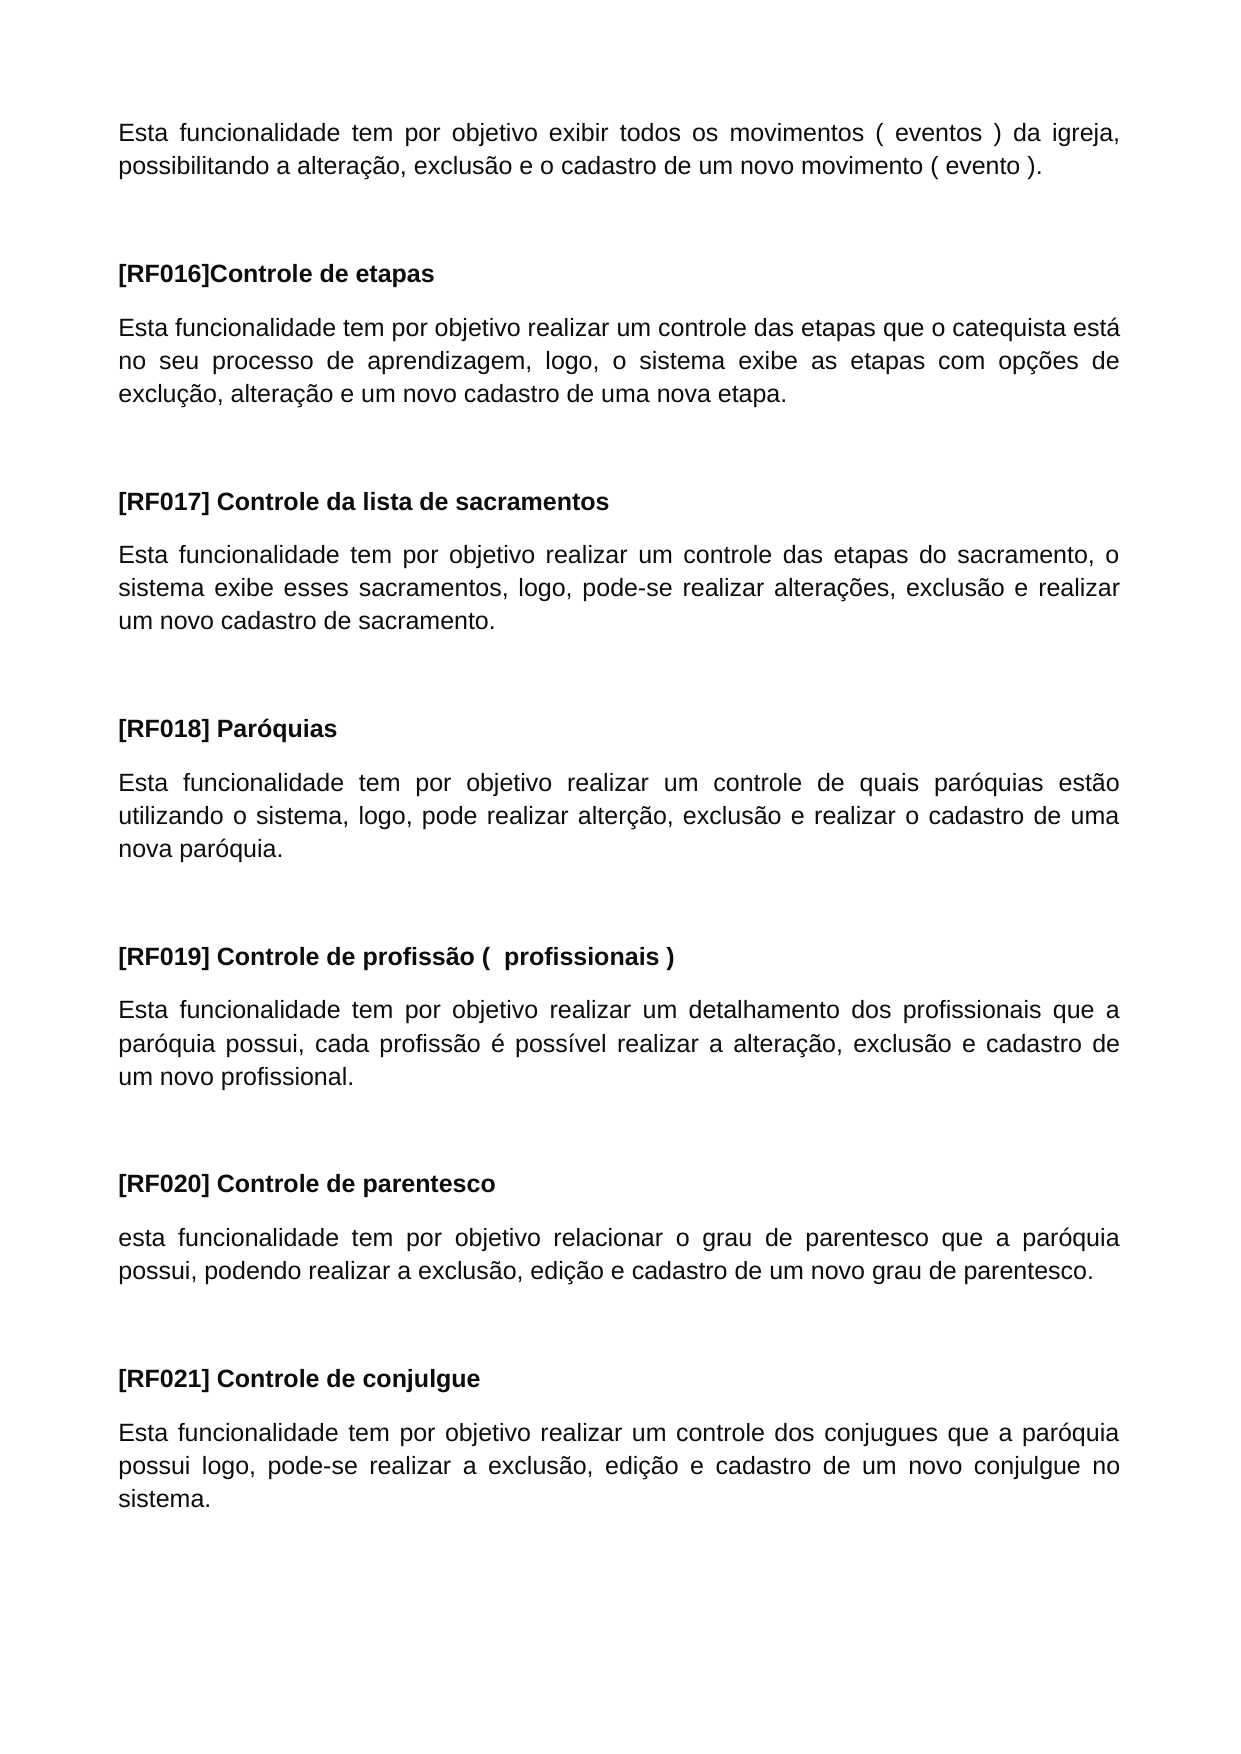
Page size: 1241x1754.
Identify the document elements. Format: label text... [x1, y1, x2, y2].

text [RF016]Controle de etapas [118, 259, 1122, 288]
text [RF020] Controle de parentesco [118, 1169, 1122, 1198]
text [RF017] Controle da lista de sacramentos [118, 486, 1122, 515]
text Esta funcionalidade tem por objetivo realizar um detalhamento dos profissionais que a paróquia possui, cada profissão é possível realizar a alteração, exclusão e cadastro de um novo profissional. [118, 996, 1122, 1090]
text Esta funcionalidade tem por objetivo realizar um controle das etapas do sacramento, o sistema exibe esses sacramentos, logo, pode-se realizar alterações, exclusão e realizar um novo cadastro de sacramento. [118, 540, 1122, 635]
text Esta funcionalidade tem por objetivo exibir todos os movimentos ( eventos ) da igreja, possibilitando a alteração, exclusão e o cadastro de um novo movimento ( evento ). [118, 118, 1122, 180]
text [RF021] Controle de conjulgue [118, 1364, 1122, 1393]
text esta funcionalidade tem por objetivo relacionar o grau de parentesco que a paróquia possui, podendo realizar a exclusão, edição e cadastro de um novo grau de parentesco. [118, 1223, 1122, 1285]
text [RF019] Controle de profissão ( profissionais ) [118, 942, 1122, 970]
text Esta funcionalidade tem por objetivo realizar um controle de quais paróquias estão utilizando o sistema, logo, pode realizar alterção, exclusão e realizar o cadastro de uma nova paróquia. [118, 768, 1122, 863]
text Esta funcionalidade tem por objetivo realizar um controle das etapas que o catequista está no seu processo de aprendizagem, logo, o sistema exibe as etapas com opções de exclução, alteração e um novo cadastro de uma nova etapa. [118, 313, 1122, 407]
text Esta funcionalidade tem por objetivo realizar um controle dos conjugues que a paróquia possui logo, pode-se realizar a exclusão, edição e cadastro de um novo conjulgue no sistema. [118, 1418, 1122, 1512]
text [RF018] Paróquias [118, 714, 1122, 743]
